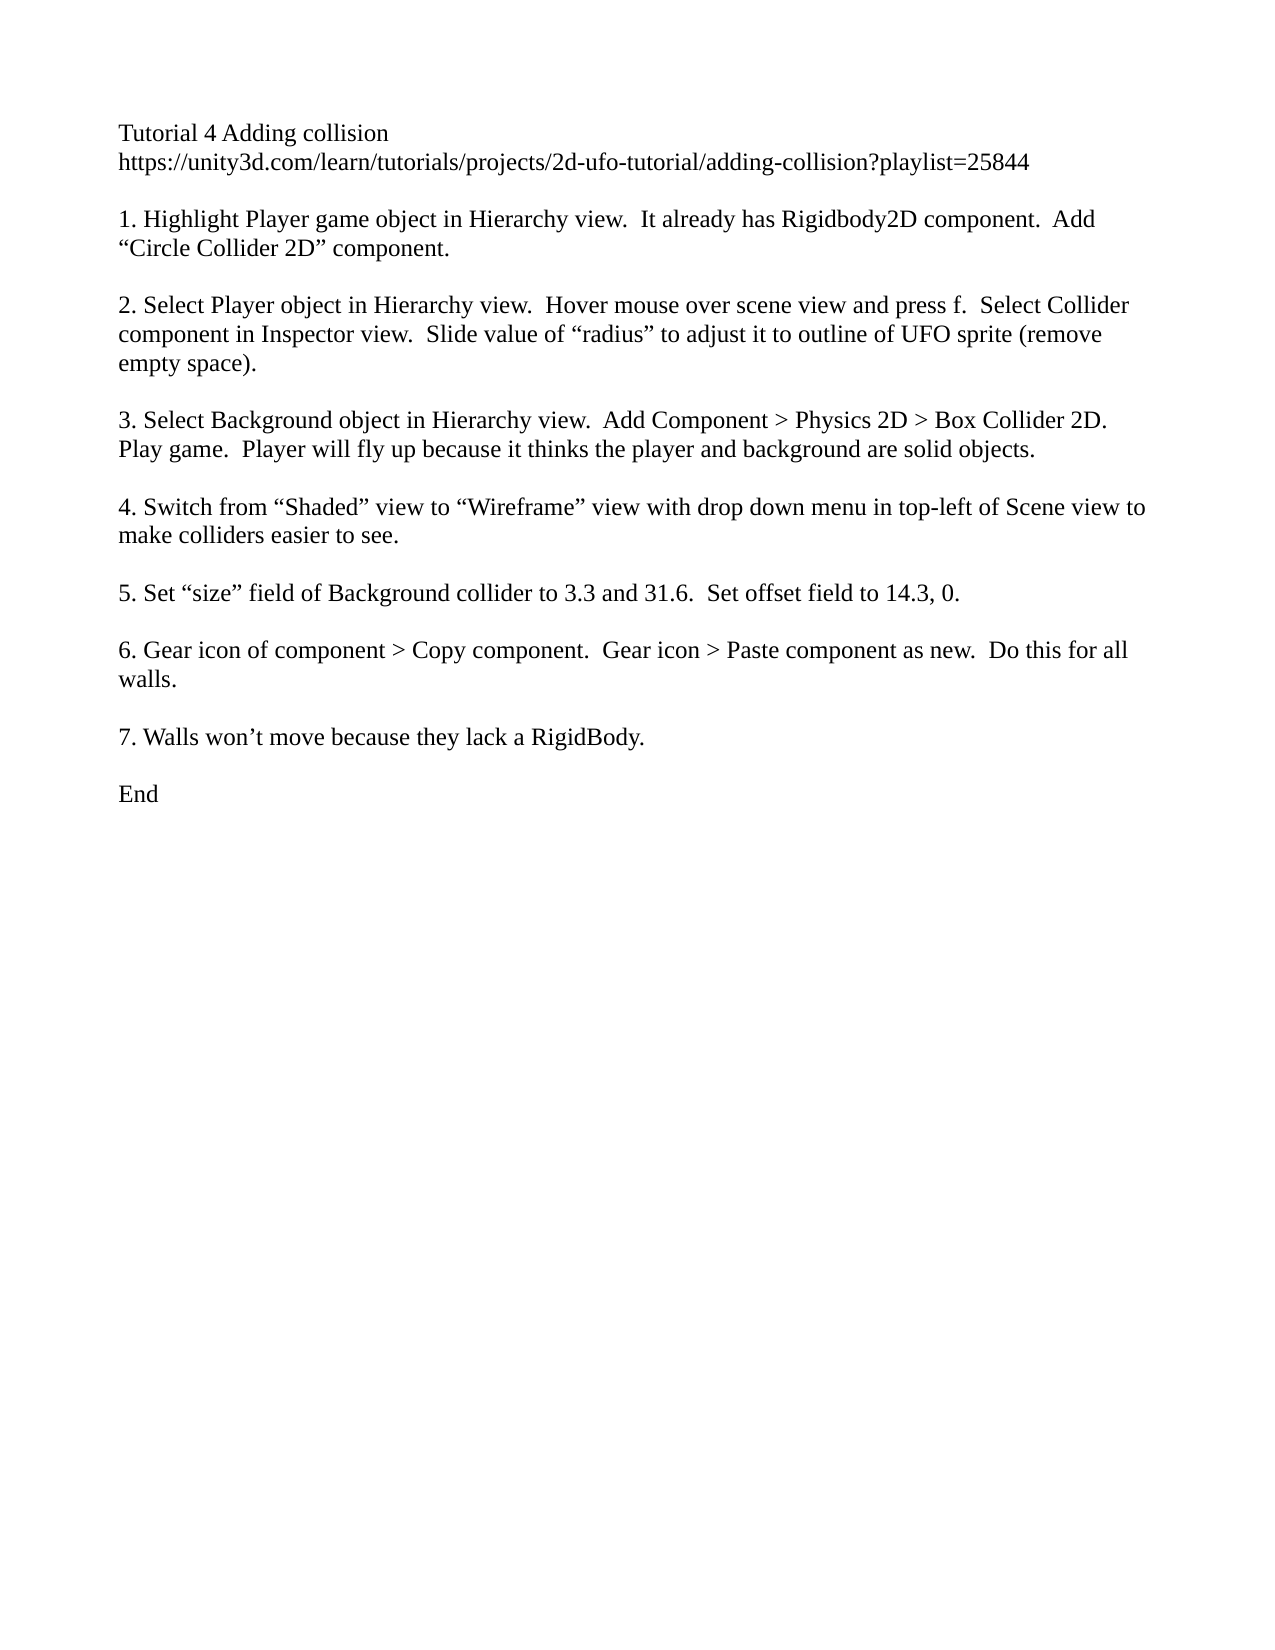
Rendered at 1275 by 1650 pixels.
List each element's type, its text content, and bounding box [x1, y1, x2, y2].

text 7. Walls won’t move because they lack a RigidBody. [118, 722, 1157, 751]
text 1. Highlight Player game object in Hierarchy view. It already has Rigidbody2D component. Add “Circle Collider 2D” component. [118, 204, 1157, 262]
text 4. Switch from “Shaded” view to “Wireframe” view with drop down menu in top-left of Scene view to make colliders easier to see. [118, 492, 1157, 549]
text 5. Set “size” field of Background collider to 3.3 and 31.6. Set offset field to 14.3, 0. [118, 578, 1157, 607]
text 6. Gear icon of component > Copy component. Gear icon > Paste component as new. Do this for all walls. [118, 636, 1157, 693]
text Tutorial 4 Adding collision [118, 118, 1157, 147]
text https://unity3d.com/learn/tutorials/projects/2d-ufo-tutorial/adding-collision?playlist=25844 [118, 147, 1157, 176]
text 3. Select Background object in Hierarchy view. Add Component > Physics 2D > Box Collider 2D. Play game. Player will fly up because it thinks the player and background are solid objects. [118, 406, 1157, 463]
text End [118, 779, 1157, 808]
text 2. Select Player object in Hierarchy view. Hover mouse over scene view and press f. Select Collider component in Inspector view. Slide value of “radius” to adjust it to outline of UFO sprite (remove empty space). [118, 291, 1157, 377]
